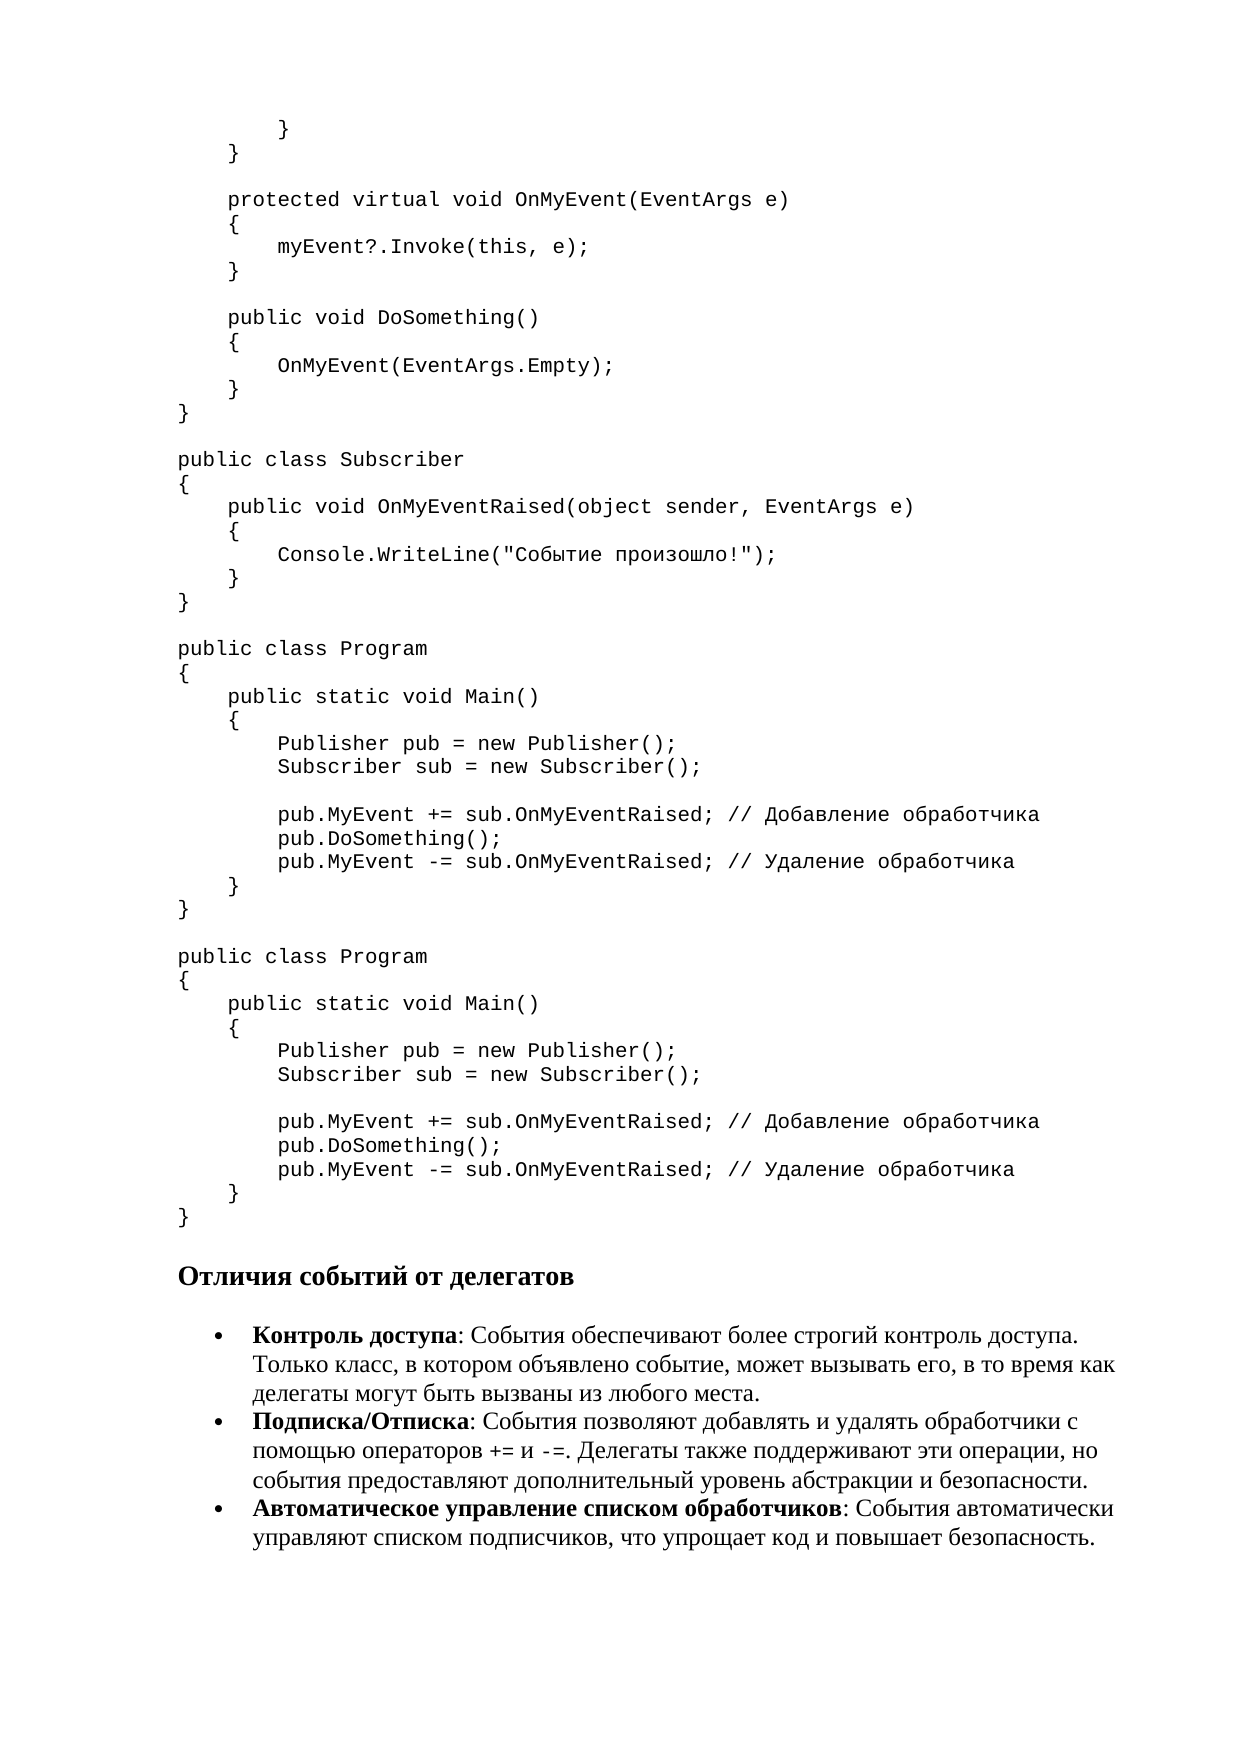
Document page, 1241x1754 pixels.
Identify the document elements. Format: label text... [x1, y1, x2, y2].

text pub.MyEvent += sub.OnMyEventRaised; // Добавление обработчика [177, 804, 1152, 827]
list Подписка/Отписка: События позволяют добавлять и удалять обработчики с помощью операторов += и -=. Делегаты также поддерживают эти операции, но события предоставляют дополнительный уровень абстракции и безопасности. [215, 1406, 1152, 1493]
text } [177, 142, 1152, 165]
text { [177, 709, 1152, 733]
list Контроль доступа: События обеспечивают более строгий контроль доступа. Только класс, в котором объявлено событие, может вызывать его, в то время как делегаты могут быть вызваны из любого места. [215, 1320, 1152, 1406]
text pub.MyEvent -= sub.OnMyEventRaised; // Удаление обработчика [177, 1158, 1152, 1182]
text { [177, 473, 1152, 496]
text public class Program [177, 638, 1152, 662]
text pub.DoSomething(); [177, 1135, 1152, 1158]
text { [177, 520, 1152, 544]
text } [177, 378, 1152, 402]
text } [177, 591, 1152, 615]
text } [177, 567, 1152, 591]
text { [177, 1017, 1152, 1040]
text Publisher pub = new Publisher(); [177, 733, 1152, 757]
text public static void Main() [177, 686, 1152, 709]
text Subscriber sub = new Subscriber(); [177, 1064, 1152, 1088]
text { [177, 662, 1152, 686]
text } [177, 1206, 1152, 1229]
text Publisher pub = new Publisher(); [177, 1040, 1152, 1064]
list Автоматическое управление списком обработчиков: События автоматически управляют списком подписчиков, что упрощает код и повышает безопасность. [215, 1493, 1152, 1551]
text { [177, 213, 1152, 236]
text pub.DoSomething(); [177, 827, 1152, 851]
text } [177, 875, 1152, 898]
text } [177, 118, 1152, 142]
text { [177, 969, 1152, 993]
text myEvent?.Invoke(this, e); [177, 236, 1152, 260]
text protected virtual void OnMyEvent(EventArgs e) [177, 189, 1152, 213]
text public void DoSomething() [177, 307, 1152, 331]
text public void OnMyEventRaised(object sender, EventArgs e) [177, 496, 1152, 520]
text OnMyEvent(EventArgs.Empty); [177, 354, 1152, 378]
text } [177, 1182, 1152, 1206]
text public class Program [177, 946, 1152, 969]
text public static void Main() [177, 993, 1152, 1017]
text } [177, 402, 1152, 426]
text pub.MyEvent += sub.OnMyEventRaised; // Добавление обработчика [177, 1111, 1152, 1135]
text public class Subscriber [177, 449, 1152, 473]
text } [177, 260, 1152, 284]
text Console.WriteLine("Событие произошло!"); [177, 544, 1152, 567]
text } [177, 898, 1152, 922]
subtitle Отличия событий от делегатов [177, 1259, 1152, 1291]
text pub.MyEvent -= sub.OnMyEventRaised; // Удаление обработчика [177, 851, 1152, 875]
text { [177, 331, 1152, 354]
text Subscriber sub = new Subscriber(); [177, 757, 1152, 780]
